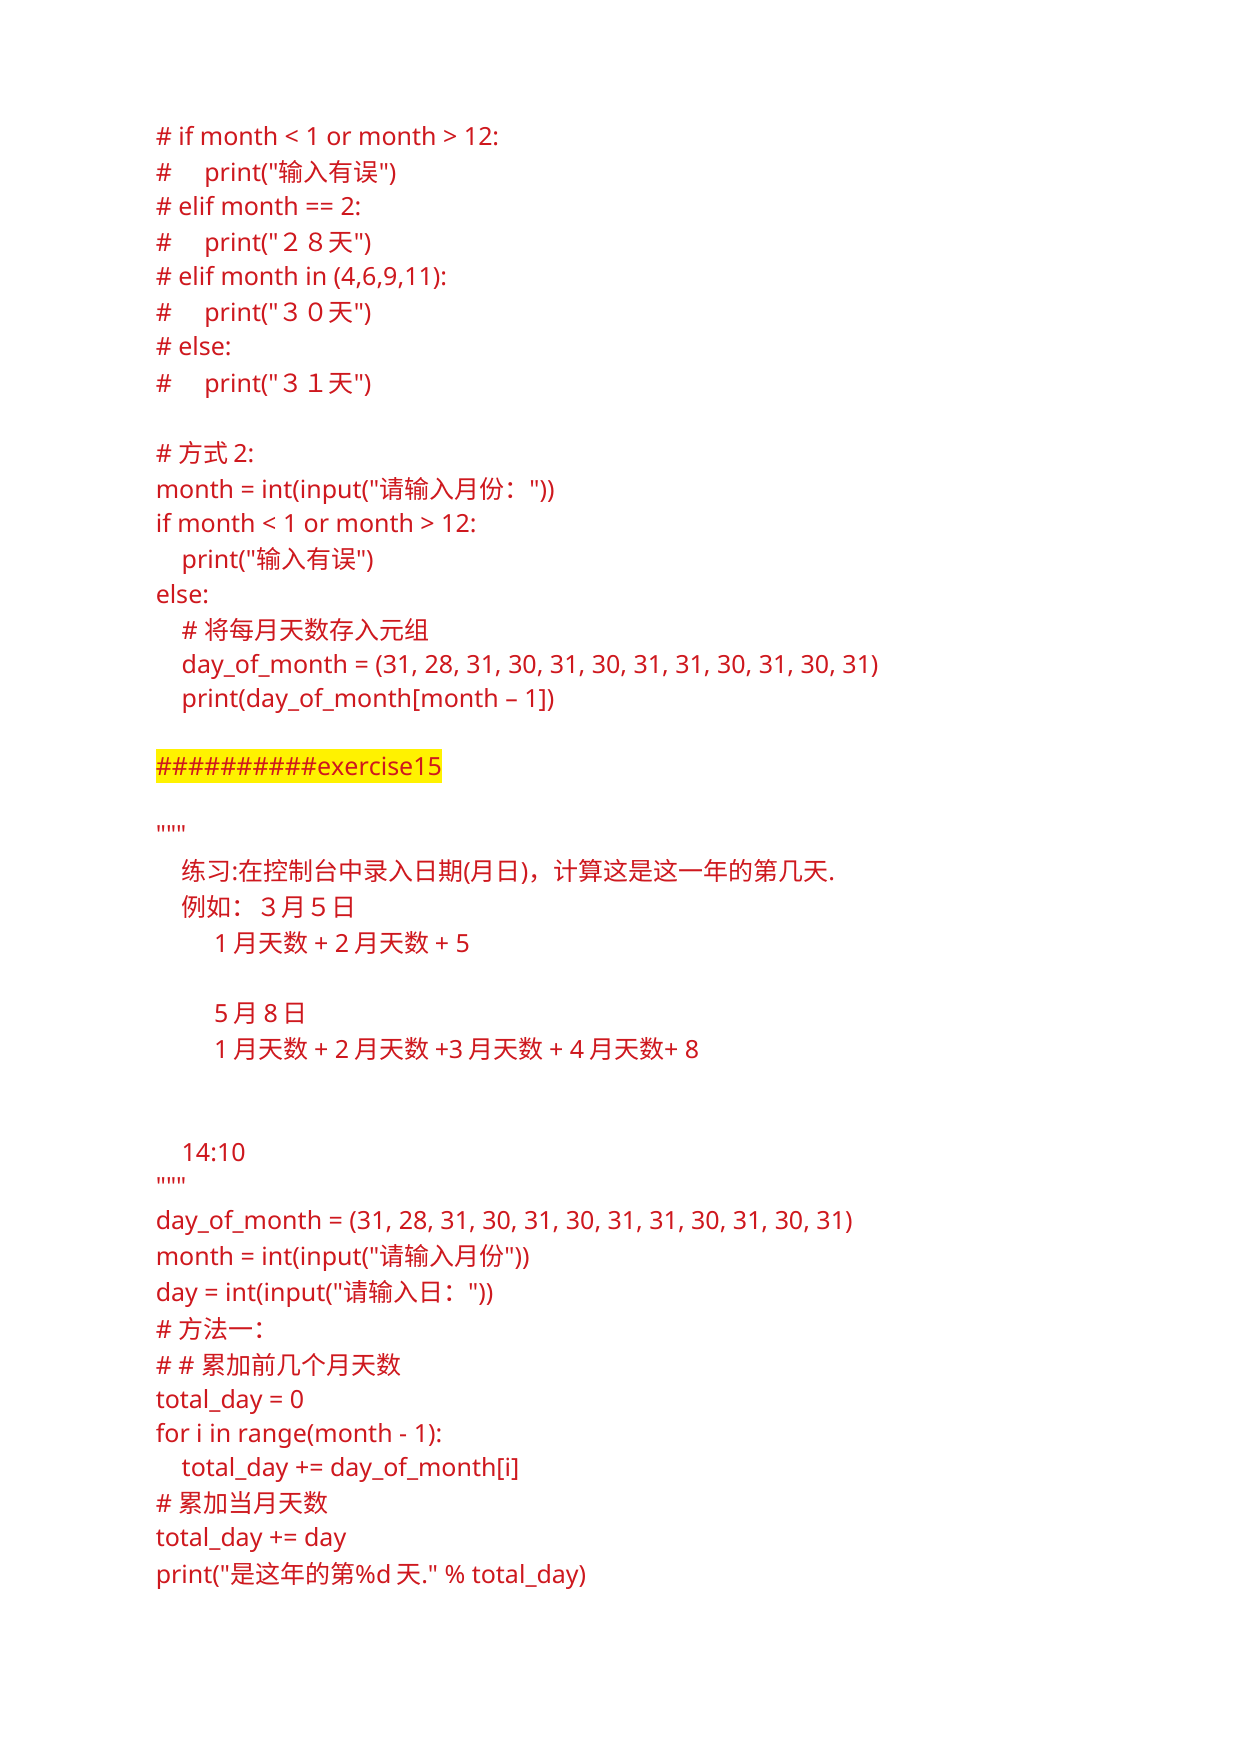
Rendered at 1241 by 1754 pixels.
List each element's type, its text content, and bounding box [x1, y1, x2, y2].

text total_day += day [156, 1520, 1122, 1554]
text print("输入有误") [156, 540, 1122, 576]
text 14:10 [156, 1134, 1122, 1168]
text day = int(input("请输入日：")) [156, 1273, 1122, 1309]
text month = int(input("请输入月份：")) [156, 470, 1122, 506]
text # 方式2: [156, 433, 1122, 470]
text # 方法一： [156, 1309, 1122, 1345]
text # elif month == 2: [156, 188, 1122, 222]
text total_day = 0 [156, 1382, 1122, 1416]
text # print("３１天") [156, 363, 1122, 399]
text # # 累加前几个月天数 [156, 1345, 1122, 1382]
text day_of_month = (31, 28, 31, 30, 31, 30, 31, 31, 30, 31, 30, 31) [156, 647, 1122, 681]
text if month < 1 or month > 12: [156, 506, 1122, 540]
text 5月8日 [156, 994, 1122, 1030]
text for i in range(month - 1): [156, 1416, 1122, 1450]
text 1月天数 + 2月天数 +3月天数 + 4月天数+ 8 [156, 1030, 1122, 1066]
text print("是这年的第%d天." % total_day) [156, 1554, 1122, 1590]
text else: [156, 576, 1122, 610]
text """ [156, 817, 1122, 851]
text # else: [156, 329, 1122, 363]
text 例如：３月５日 [156, 887, 1122, 923]
text # print("输入有误") [156, 152, 1122, 188]
text print(day_of_month[month – 1]) [156, 681, 1122, 715]
text # print("３０天") [156, 293, 1122, 329]
text 1月天数 + 2月天数 + 5 [156, 923, 1122, 960]
text # 累加当月天数 [156, 1484, 1122, 1520]
text # print("２８天") [156, 222, 1122, 259]
text # elif month in (4,6,9,11): [156, 259, 1122, 293]
text """ [156, 1168, 1122, 1202]
text month = int(input("请输入月份")) [156, 1237, 1122, 1273]
text # if month < 1 or month > 12: [156, 118, 1122, 152]
text total_day += day_of_month[i] [156, 1450, 1122, 1484]
text 练习:在控制台中录入日期(月日)，计算这是这一年的第几天. [156, 851, 1122, 887]
text day_of_month = (31, 28, 31, 30, 31, 30, 31, 31, 30, 31, 30, 31) [156, 1202, 1122, 1237]
text # 将每月天数存入元组 [156, 610, 1122, 647]
text ##########exercise15 [156, 749, 1122, 783]
